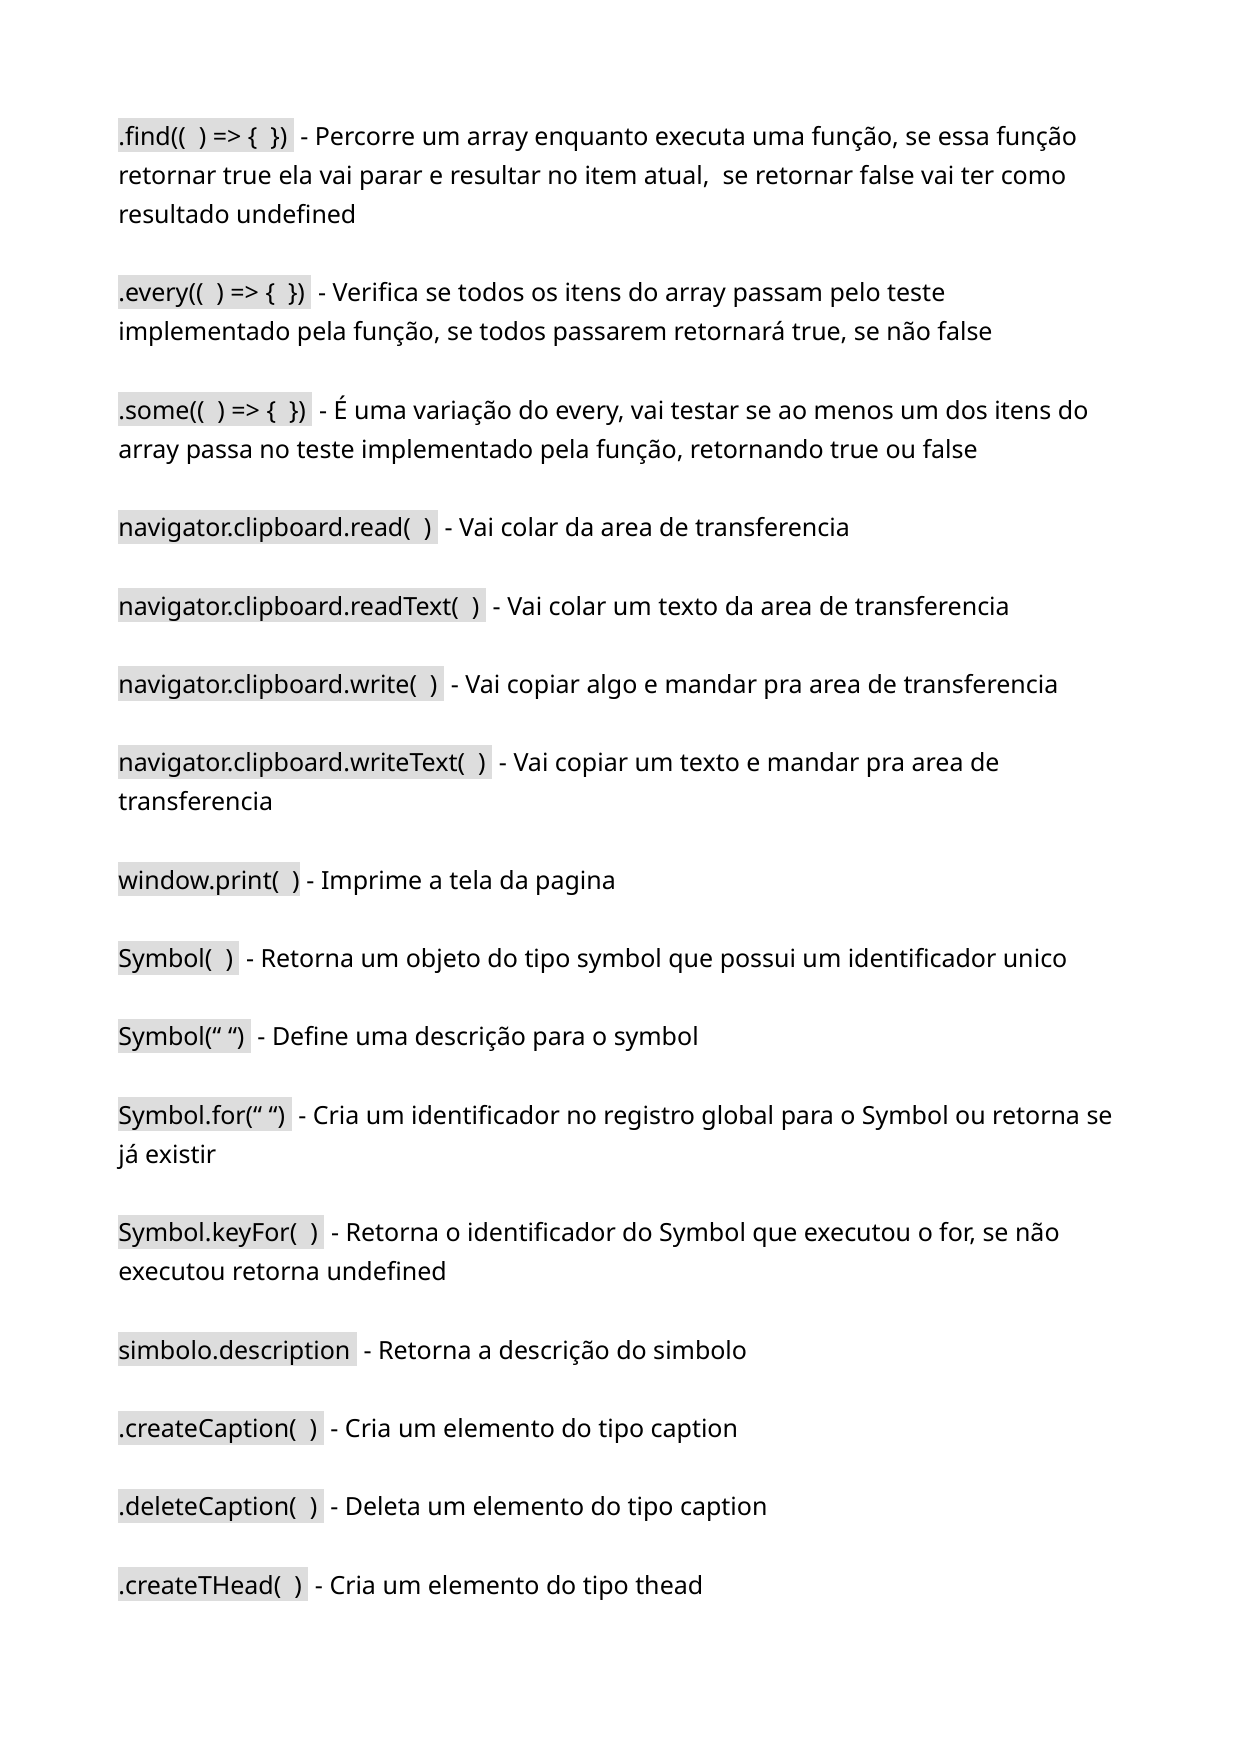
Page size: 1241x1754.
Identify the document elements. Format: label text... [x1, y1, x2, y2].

text Symbol.keyFor( ) - Retorna o identificador do Symbol que executou o for, se não executou retorna undefined [118, 1215, 1122, 1288]
text .createTHead( ) - Cria um elemento do tipo thead [118, 1567, 1122, 1601]
text window.print( ) - Imprime a tela da pagina [118, 862, 1122, 896]
text navigator.clipboard.writeText( ) - Vai copiar um texto e mandar pra area de transferencia [118, 745, 1122, 818]
text navigator.clipboard.read( ) - Vai colar da area de transferencia [118, 510, 1122, 544]
text navigator.clipboard.write( ) - Vai copiar algo e mandar pra area de transferencia [118, 666, 1122, 701]
text navigator.clipboard.readText( ) - Vai colar um texto da area de transferencia [118, 588, 1122, 622]
text .every(( ) => { }) - Verifica se todos os itens do array passam pelo teste implementado pela função, se todos passarem retornará true, se não false [118, 275, 1122, 348]
text simbolo.description - Retorna a descrição do simbolo [118, 1332, 1122, 1366]
text .find(( ) => { }) - Percorre um array enquanto executa uma função, se essa função retornar true ela vai parar e resultar no item atual, se retornar false vai ter como resultado undefined [118, 118, 1122, 231]
text Symbol(“ “) - Define uma descrição para o symbol [118, 1019, 1122, 1053]
text Symbol( ) - Retorna um objeto do tipo symbol que possui um identificador unico [118, 941, 1122, 975]
text .some(( ) => { }) - É uma variação do every, vai testar se ao menos um dos itens do array passa no teste implementado pela função, retornando true ou false [118, 392, 1122, 466]
text .createCaption( ) - Cria um elemento do tipo caption [118, 1411, 1122, 1445]
text Symbol.for(“ “) - Cria um identificador no registro global para o Symbol ou retorna se já existir [118, 1097, 1122, 1171]
text .deleteCaption( ) - Deleta um elemento do tipo caption [118, 1489, 1122, 1523]
